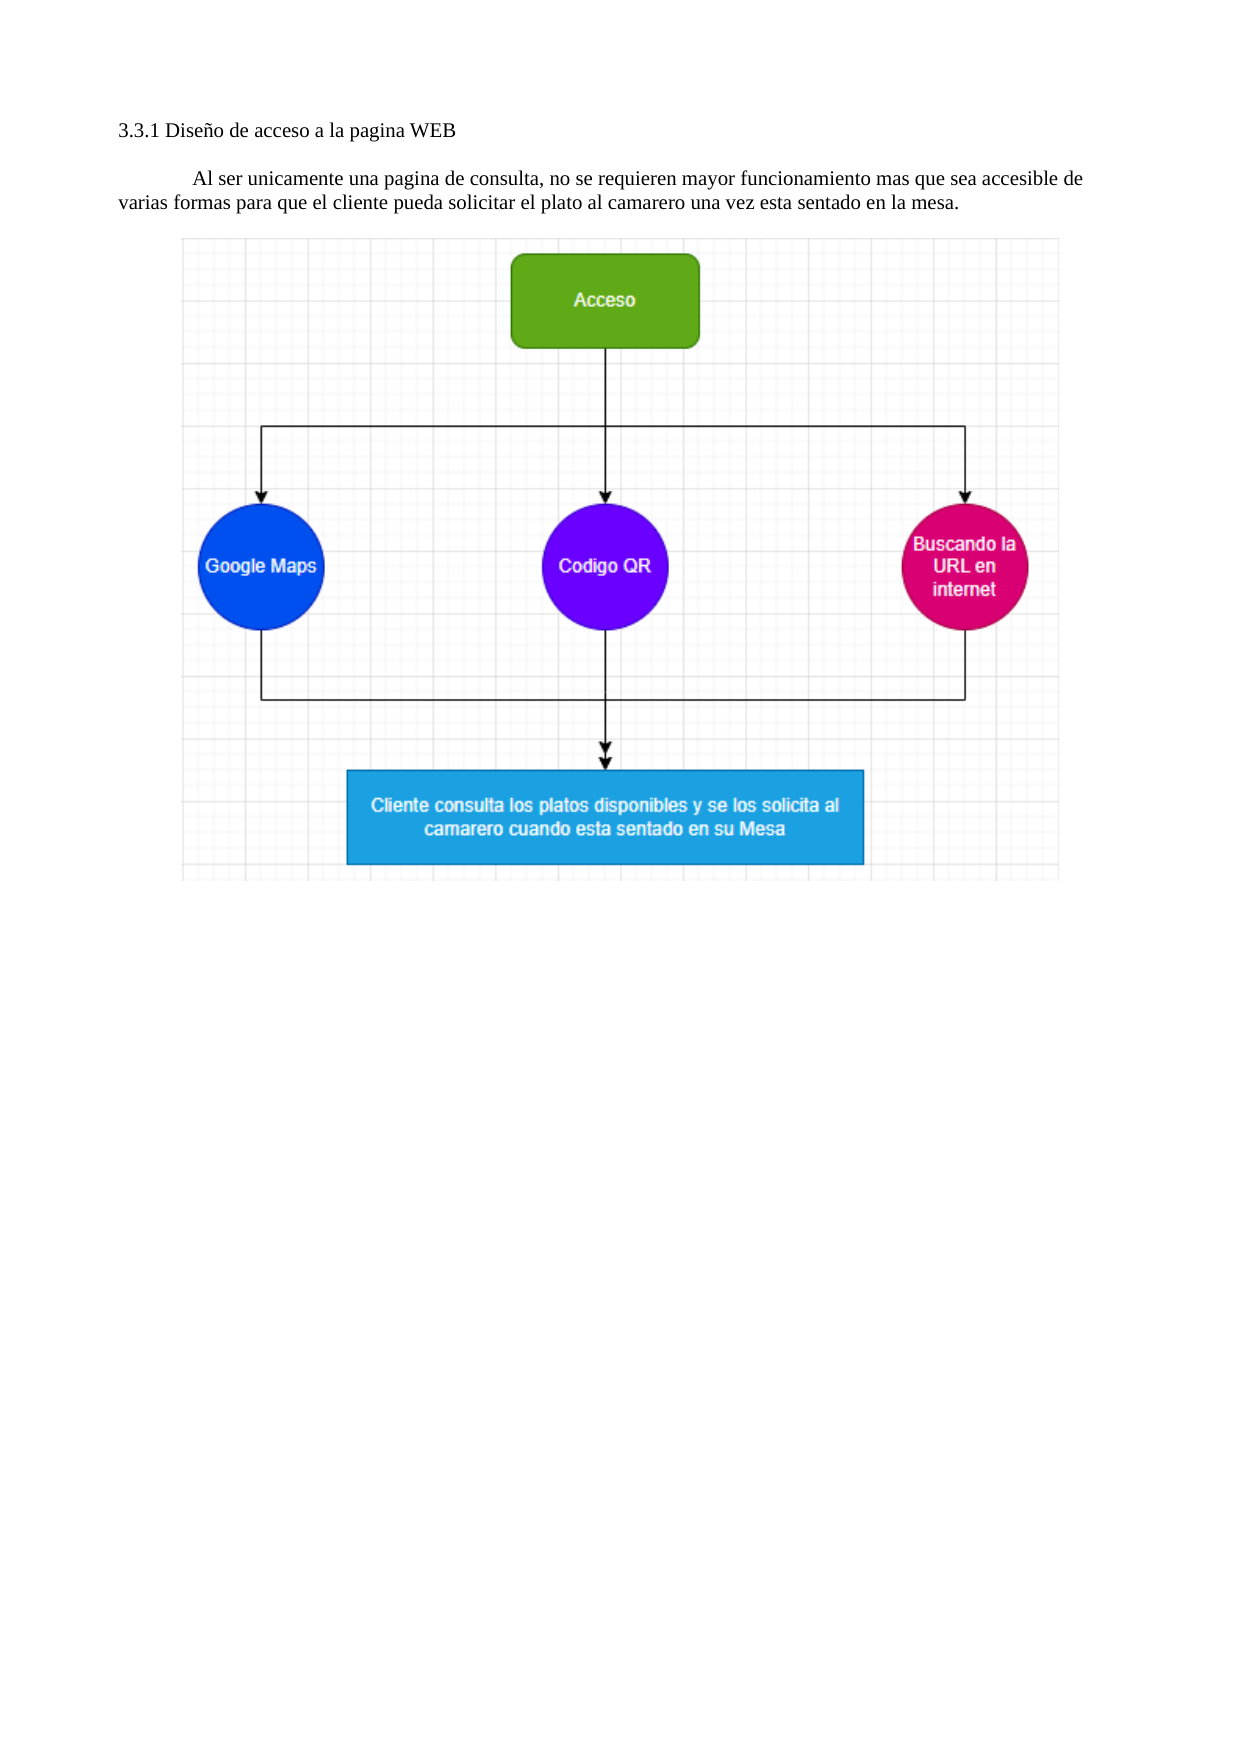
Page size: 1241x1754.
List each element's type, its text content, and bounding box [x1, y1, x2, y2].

text Al ser unicamente una pagina de consulta, no se requieren mayor funcionamiento mas que sea accesible de varias formas para que el cliente pueda solicitar el plato al camarero una vez esta sentado en la mesa. [118, 166, 1122, 214]
text 3.3.1 Diseño de acceso a la pagina WEB [118, 118, 1122, 142]
picture [181, 238, 1060, 881]
